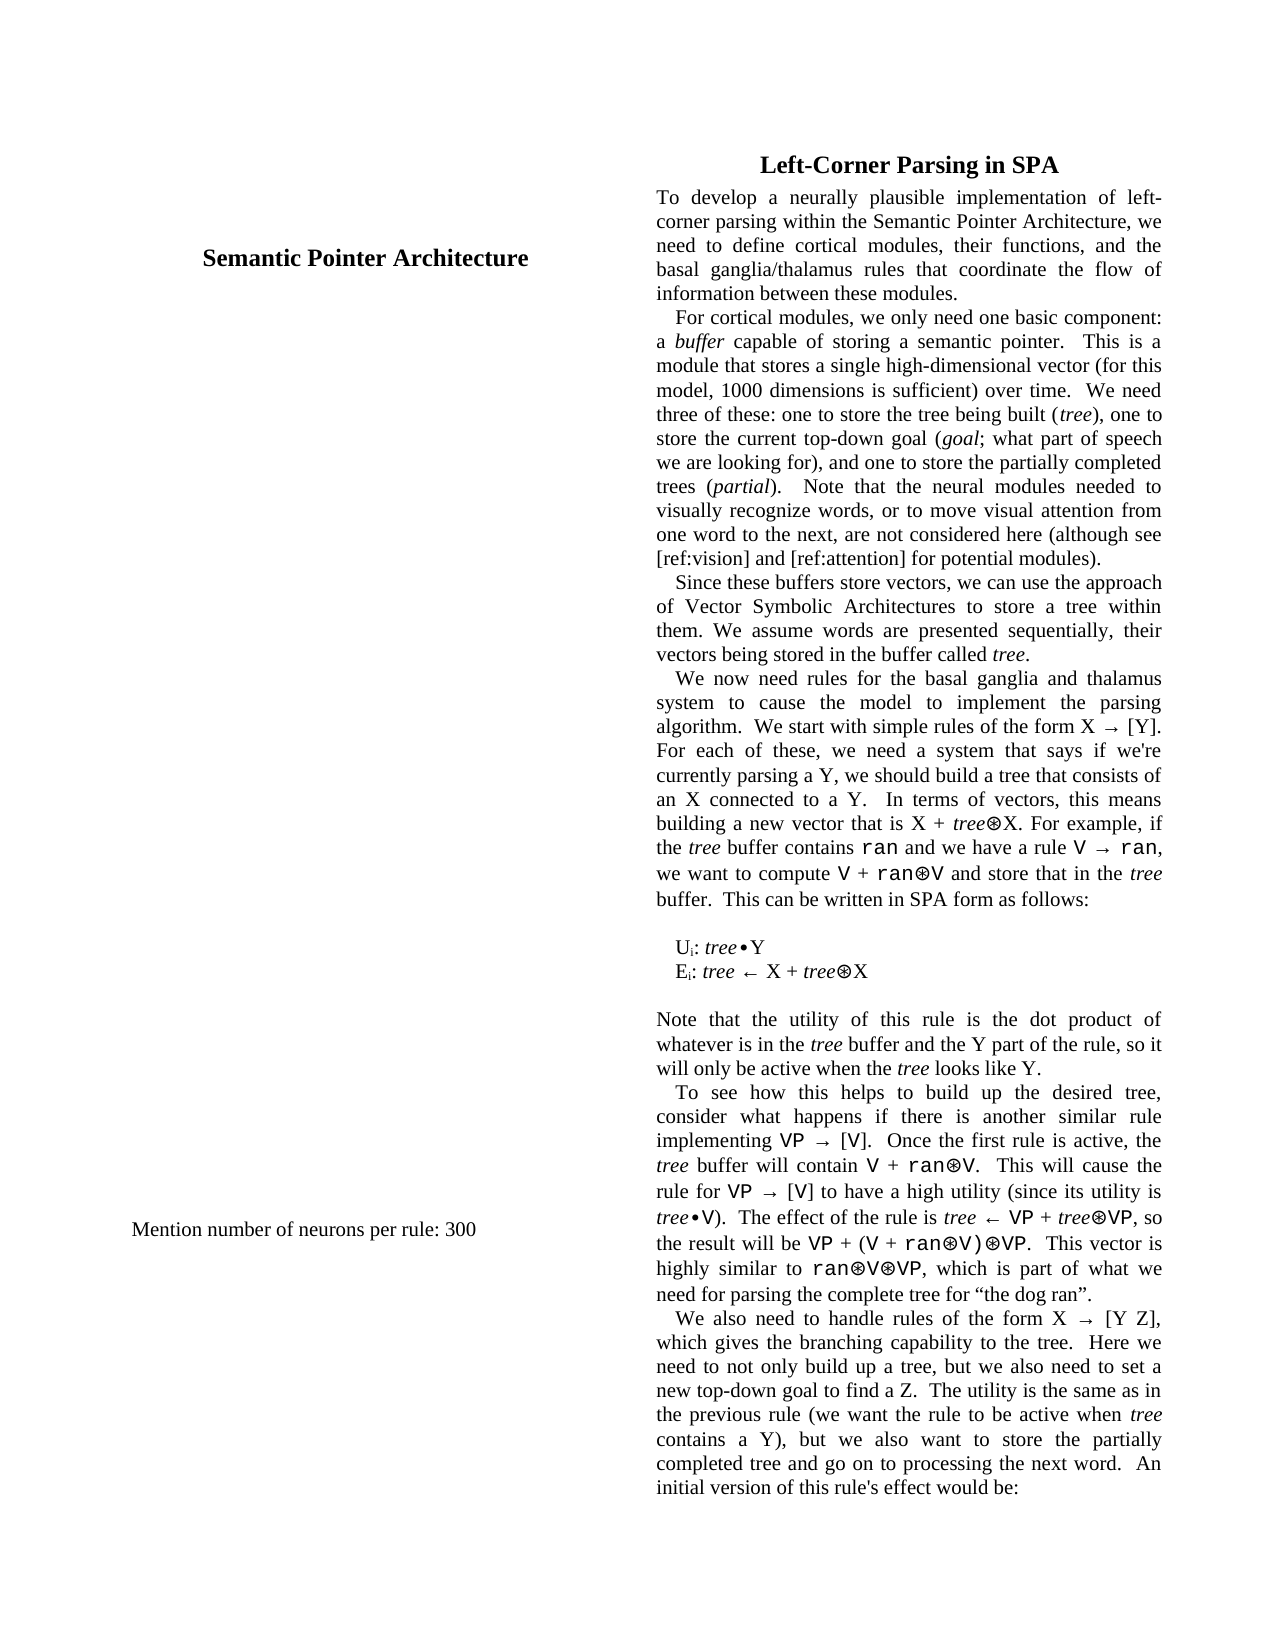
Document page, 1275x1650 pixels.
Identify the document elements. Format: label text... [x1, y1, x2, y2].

text We also need to handle rules of the form X → [Y Z], which gives the branching capability to the tree. Here we need to not only build up a tree, but we also need to set a new top-down goal to find a Z. The utility is the same as in the previous rule (we want the rule to be active when tree contains a Y), but we also want to store the partially completed tree and go on to processing the next word. An initial version of this rule's effect would be: [656, 1306, 1162, 1499]
text For cortical modules, we only need one basic component: a buffer capable of storing a semantic pointer. This is a module that stores a single high-dimensional vector (for this model, 1000 dimensions is sufficient) over time. We need three of these: one to store the tree being built (tree), one to store the current top-down goal (goal; what part of speech we are looking for), and one to store the partially completed trees (partial). Note that the neural modules needed to visually recognize words, or to move visual attention from one word to the next, are not considered here (although see [ref:vision] and [ref:attention] for potential modules). [656, 305, 1162, 570]
text Ui: tree∙Y [656, 934, 1162, 959]
subtitle Left-Corner Parsing in SPA [656, 150, 1162, 179]
text To see how this helps to build up the desired tree, consider what happens if there is another similar rule implementing VP → [V]. Once the first rule is active, the tree buffer will contain V + ran⊛V. This will cause the rule for VP → [V] to have a high utility (since its utility is tree∙V). The effect of the rule is tree ← VP + tree⊛VP, so the result will be VP + (V + ran⊛V)⊛VP. This vector is highly similar to ran⊛V⊛VP, which is part of what we need for parsing the complete tree for “the dog ran”. [656, 1079, 1162, 1306]
text We now need rules for the basal ganglia and thalamus system to cause the model to implement the parsing algorithm. We start with simple rules of the form X → [Y]. For each of these, we need a system that says if we're currently parsing a Y, we should build a tree that consists of an X connected to a Y. In terms of vectors, this means building a new vector that is X + tree⊛X. For example, if the tree buffer contains ran and we have a rule V → ran, we want to compute V + ran⊛V and store that in the tree buffer. This can be written in SPA form as follows: [656, 666, 1162, 911]
subtitle Semantic Pointer Architecture [112, 243, 619, 272]
text Note that the utility of this rule is the dot product of whatever is in the tree buffer and the Y part of the rule, so it will only be active when the tree looks like Y. [656, 1007, 1162, 1079]
text Mention number of neurons per rule: 300 [112, 1216, 619, 1241]
text Since these buffers store vectors, we can use the approach of Vector Symbolic Architectures to store a tree within them. We assume words are presented sequentially, their vectors being stored in the buffer called tree. [656, 570, 1162, 666]
text To develop a neurally plausible implementation of left-corner parsing within the Semantic Pointer Architecture, we need to define cortical modules, their functions, and the basal ganglia/thalamus rules that coordinate the flow of information between these modules. [656, 185, 1162, 305]
text Ei: tree ← X + tree⊛X [656, 959, 1162, 983]
